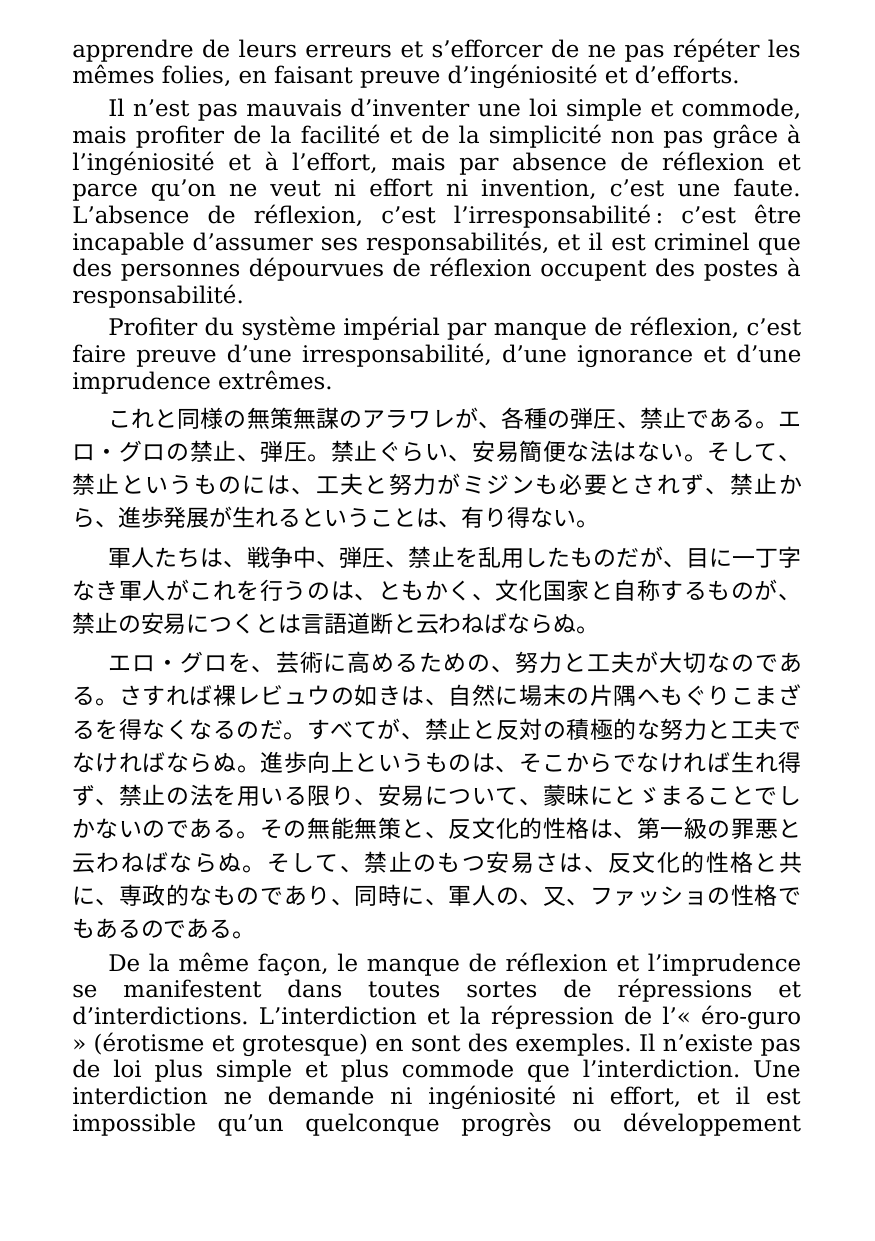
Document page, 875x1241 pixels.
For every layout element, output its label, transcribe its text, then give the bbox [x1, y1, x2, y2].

text エロ・グロを、芸術に高めるための、努力と工夫が大切なのである。さすれば裸レビュウの如きは、自然に場末の片隅へもぐりこまざるを得なくなるのだ。すべてが、禁止と反対の積極的な努力と工夫でなければならぬ。進歩向上というものは、そこからでなければ生れ得ず、禁止の法を用いる限り、安易について、蒙昧にとゞまることでしかないのである。その無能無策と、反文化的性格は、第一級の罪悪と云わねばならぬ。そして、禁止のもつ安易さは、反文化的性格と共に、専政的なものであり、同時に、軍人の、又、ファッショの性格でもあるのである。 [72, 645, 802, 944]
text 軍人たちは、戦争中、弾圧、禁止を乱用したものだが、目に一丁字なき軍人がこれを行うのは、ともかく、文化国家と自称するものが、禁止の安易につくとは言語道断と云わねばならぬ。 [72, 539, 802, 639]
text これと同様の無策無謀のアラワレが、各種の弾圧、禁止である。エロ・グロの禁止、弾圧。禁止ぐらい、安易簡便な法はない。そして、禁止というものには、工夫と努力がミジンも必要とされず、禁止から、進歩発展が生れるということは、有り得ない。 [72, 401, 802, 533]
text Profiter du système impérial par manque de réflexion, c’est faire preuve d’une irresponsabilité, d’une ignorance et d’une imprudence extrêmes. [72, 314, 802, 394]
text apprendre de leurs erreurs et s’efforcer de ne pas répéter les mêmes folies, en faisant preuve d’ingéniosité et d’efforts. [72, 36, 802, 89]
text Il n’est pas mauvais d’inventer une loi simple et commode, mais profiter de la facilité et de la simplicité non pas grâce à l’ingéniosité et à l’effort, mais par absence de réflexion et parce qu’on ne veut ni effort ni invention, c’est une faute. L’absence de réflexion, c’est l’irresponsabilité : c’est être incapable d’assumer ses responsabilités, et il est criminel que des personnes dépourvues de réflexion occupent des postes à responsabilité. [72, 95, 802, 309]
text De la même façon, le manque de réflexion et l’imprudence se manifestent dans toutes sortes de répressions et d’interdictions. L’interdiction et la répression de l’« éro-guro » (érotisme et grotesque) en sont des exemples. Il n’existe pas de loi plus simple et plus commode que l’interdiction. Une interdiction ne demande ni ingéniosité ni effort, et il est impossible qu’un quelconque progrès ou développement [72, 950, 802, 1137]
